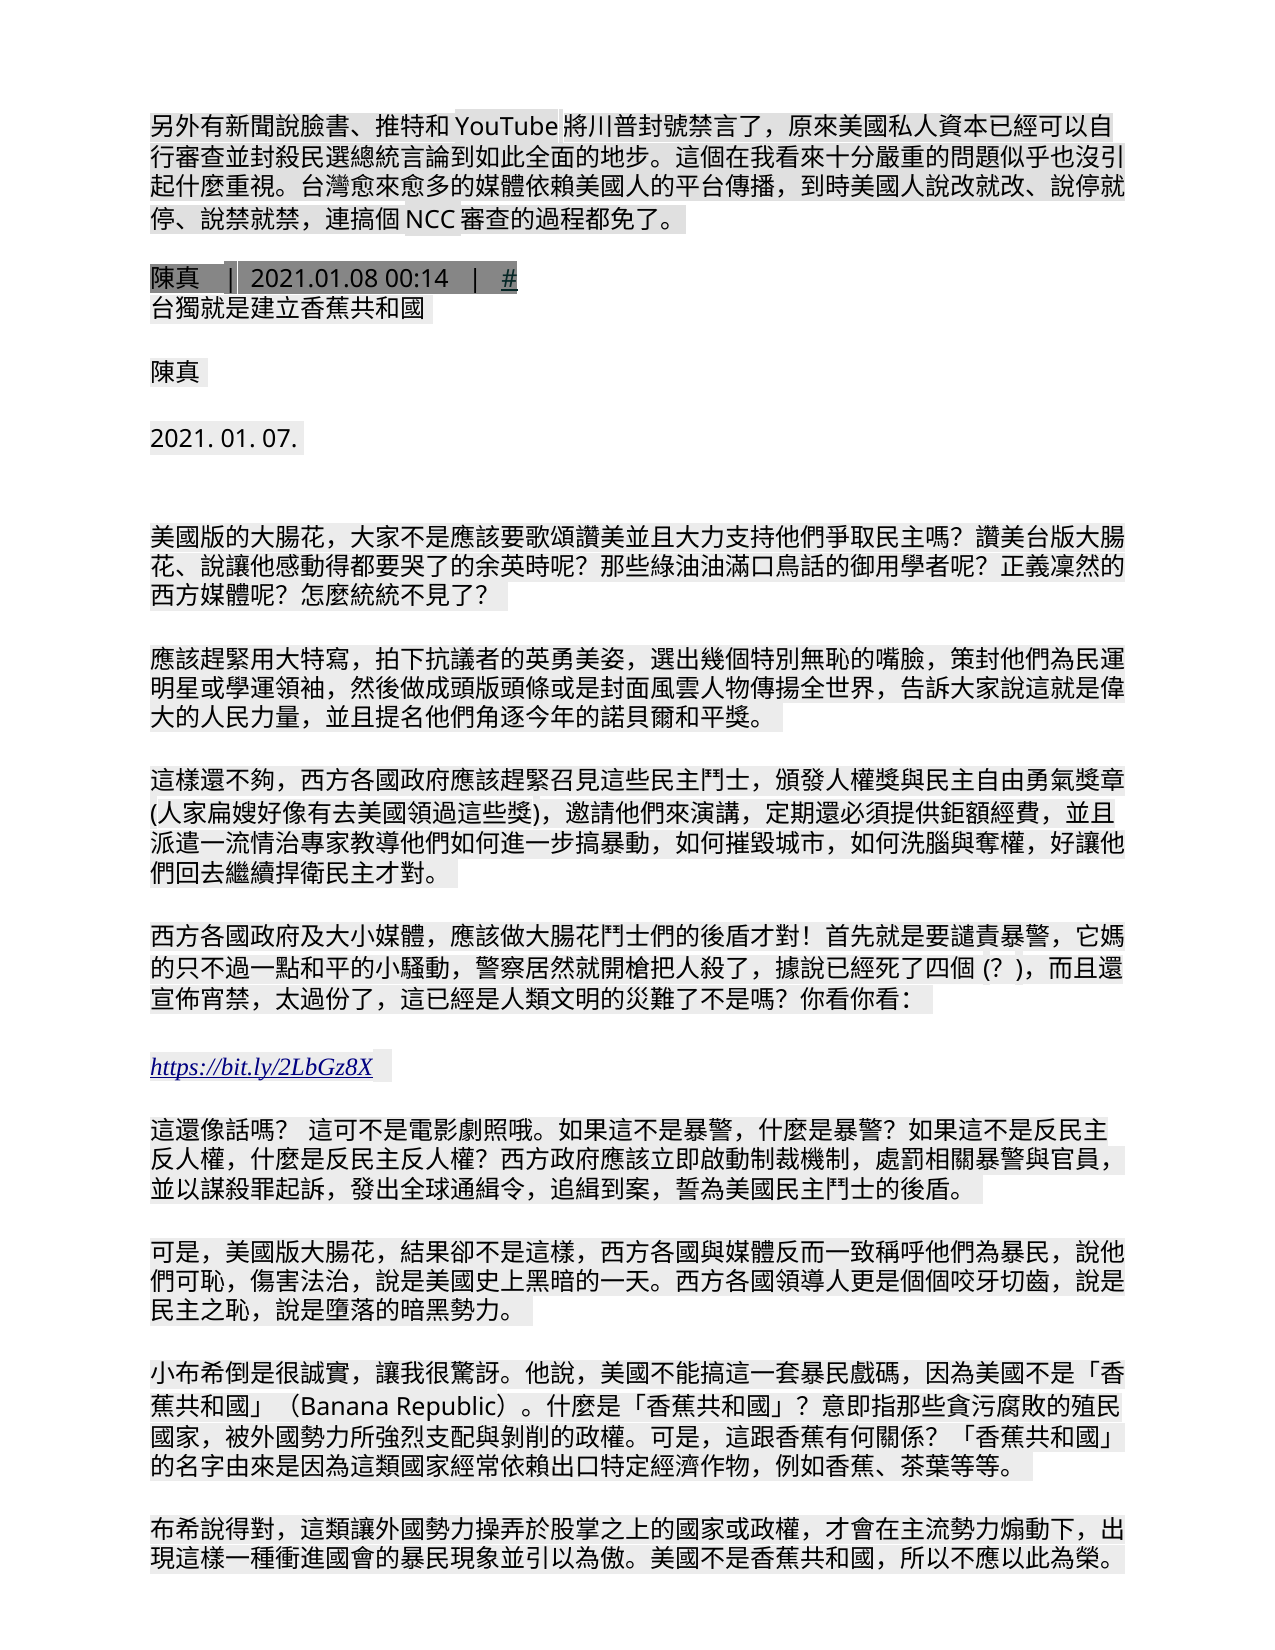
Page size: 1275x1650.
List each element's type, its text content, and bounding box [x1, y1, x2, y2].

text 台獨就是建立香蕉共和國 陳真 2021. 01. 07. 美國版的大腸花，大家不是應該要歌頌讚美並且大力支持他們爭取民主嗎？讚美台版大腸花、說讓他感動得都要哭了的余英時呢？那些綠油油滿口鳥話的御用學者呢？正義凜然的西方媒體呢？怎麼統統不見了？ 應該趕緊用大特寫，拍下抗議者的英勇美姿，選出幾個特別無恥的嘴臉，策封他們為民運明星或學運領袖，然後做成頭版頭條或是封面風雲人物傳揚全世界，告訴大家說這就是偉大的人民力量，並且提名他們角逐今年的諾貝爾和平獎。 這樣還不夠，西方各國政府應該趕緊召見這些民主鬥士，頒發人權獎與民主自由勇氣獎章 (人家扁嫂好像有去美國領過這些獎)，邀請他們來演講，定期還必須提供鉅額經費，並且派遣一流情治專家教導他們如何進一步搞暴動，如何摧毀城市，如何洗腦與奪權，好讓他們回去繼續捍衛民主才對。 西方各國政府及大小媒體，應該做大腸花鬥士們的後盾才對！首先就是要譴責暴警，它媽的只不過一點和平的小騷動，警察居然就開槍把人殺了，據說已經死了四個 (？)，而且還宣佈宵禁，太過份了，這已經是人類文明的災難了不是嗎？你看你看： https://bit.ly/2LbGz8X 這還像話嗎？ 這可不是電影劇照哦。如果這不是暴警，什麼是暴警？如果這不是反民主反人權，什麼是反民主反人權？西方政府應該立即啟動制裁機制，處罰相關暴警與官員，並以謀殺罪起訴，發出全球通緝令，追緝到案，誓為美國民主鬥士的後盾。 可是，美國版大腸花，結果卻不是這樣，西方各國與媒體反而一致稱呼他們為暴民，說他們可恥，傷害法治，說是美國史上黑暗的一天。西方各國領導人更是個個咬牙切齒，說是民主之恥，說是墮落的暗黑勢力。 小布希倒是很誠實，讓我很驚訝。他說，美國不能搞這一套暴民戲碼，因為美國不是「香蕉共和國」（Banana Republic）。什麼是「香蕉共和國」？意即指那些貪污腐敗的殖民國家，被外國勢力所強烈支配與剝削的政權。可是，這跟香蕉有何關係？「香蕉共和國」的名字由來是因為這類國家經常依賴出口特定經濟作物，例如香蕉、茶葉等等。 布希說得對，這類讓外國勢力操弄於股掌之上的國家或政權，才會在主流勢力煽動下，出現這樣一種衝進國會的暴民現象並引以為傲。美國不是香蕉共和國，所以不應以此為榮。 CIA一手策畫的香港暴亂十分恐怖，燒殺擄掠打砸搶，無惡不作，前後長達一年多，千萬倍於美國大腸花的暴力作亂，幾乎要徹底摧毀一座城市，西方人及其走狗們卻反而歌頌不斷，只差沒有說那些帶頭策動的香港漢奸人渣是人類文明的救世主。 你不覺得這樣一些存心就是要胡說八道的政治操弄與洗腦很可惡嗎？所謂「民主」，是近代史上最大的一個騙局，完全不具有任何實質內涵；只要你乖乖聽我的話，當我的狗，當我的奴才，任我蹂躪，為我賣命，乖乖吃我的毒豬毒牛，那你就是民主；反之就是民主的敵人。 所謂台獨，就是建立這樣一個任人宰割的香蕉共和國，它絕不是想要獨立自主，而是一群漢奸台奸，為了一己暴利與權力，出賣台灣給洋人當狗、當人肉炸彈，傷害對岸同胞骨肉，長年瘋狂造謠抹黑與洗腦，鼓動台灣人對於自己同胞的仇恨。 [150, 294, 1125, 1574]
text 陳真 | 2021.01.08 00:14 | # [150, 261, 1125, 294]
text 另外有新聞說臉書、推特和YouTube將川普封號禁言了，原來美國私人資本已經可以自行審查並封殺民選總統言論到如此全面的地步。這個在我看來十分嚴重的問題似乎也沒引起什麼重視。台灣愈來愈多的媒體依賴美國人的平台傳播，到時美國人說改就改、說停就停、說禁就禁，連搞個NCC審查的過程都免了。 [150, 75, 1125, 236]
